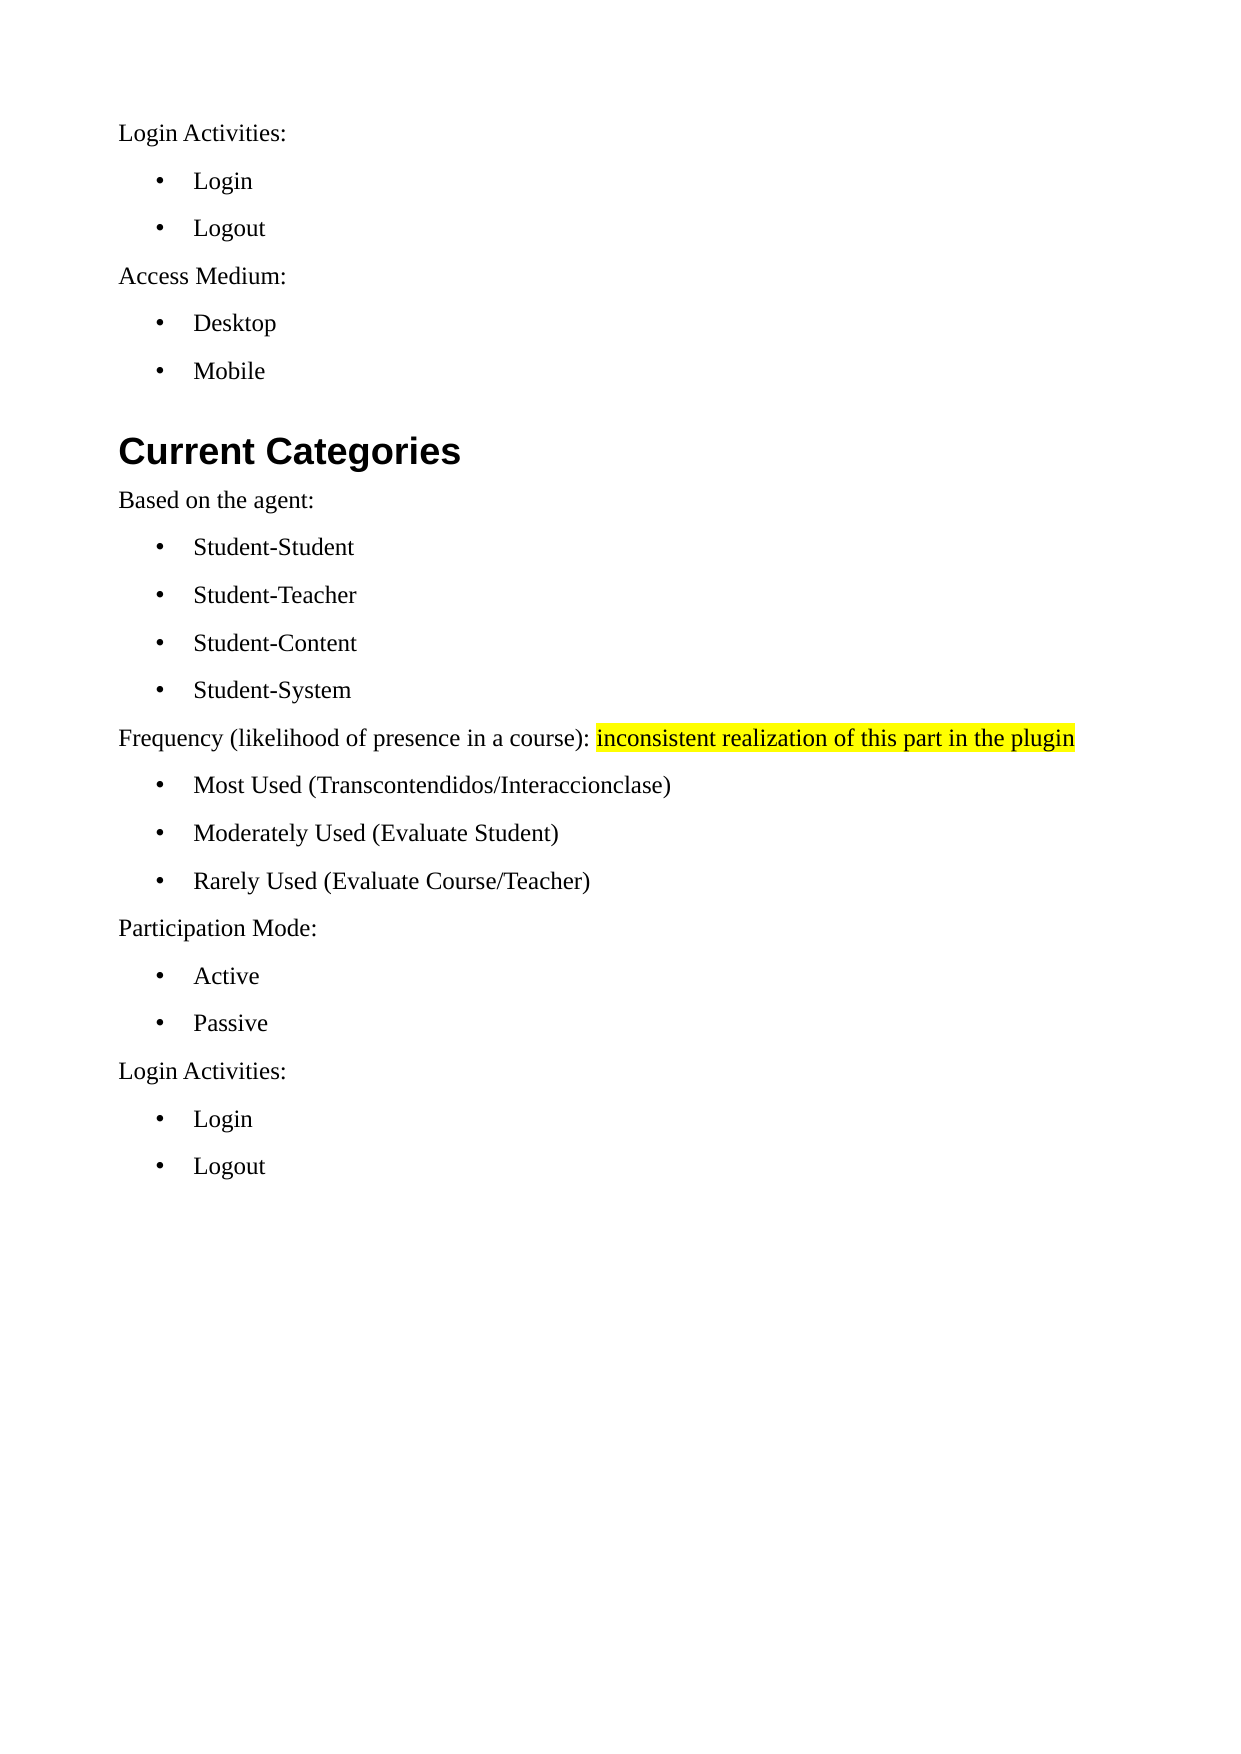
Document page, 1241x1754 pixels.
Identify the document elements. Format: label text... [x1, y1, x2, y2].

text Frequency (likelihood of presence in a course): inconsistent realization of this part in the plugin [118, 723, 1122, 752]
list Login [156, 1104, 1122, 1132]
list Student-Teacher [156, 580, 1122, 609]
text Based on the agent: [118, 485, 1122, 514]
list Active [156, 961, 1122, 990]
list Mobile [156, 356, 1122, 385]
list Logout [156, 1151, 1122, 1180]
list Most Used (Transcontendidos/Interaccionclase) [156, 771, 1122, 799]
list Rarely Used (Evaluate Course/Teacher) [156, 866, 1122, 894]
list Passive [156, 1008, 1122, 1037]
subtitle Current Categories [118, 429, 1122, 472]
list Desktop [156, 308, 1122, 337]
list Student-Student [156, 532, 1122, 561]
list Moderately Used (Evaluate Student) [156, 818, 1122, 847]
text Access Medium: [118, 261, 1122, 290]
list Login [156, 166, 1122, 194]
text Login Activities: [118, 1056, 1122, 1085]
text Participation Mode: [118, 913, 1122, 942]
list Student-Content [156, 628, 1122, 656]
text Login Activities: [118, 118, 1122, 147]
list Student-System [156, 675, 1122, 704]
list Logout [156, 213, 1122, 242]
